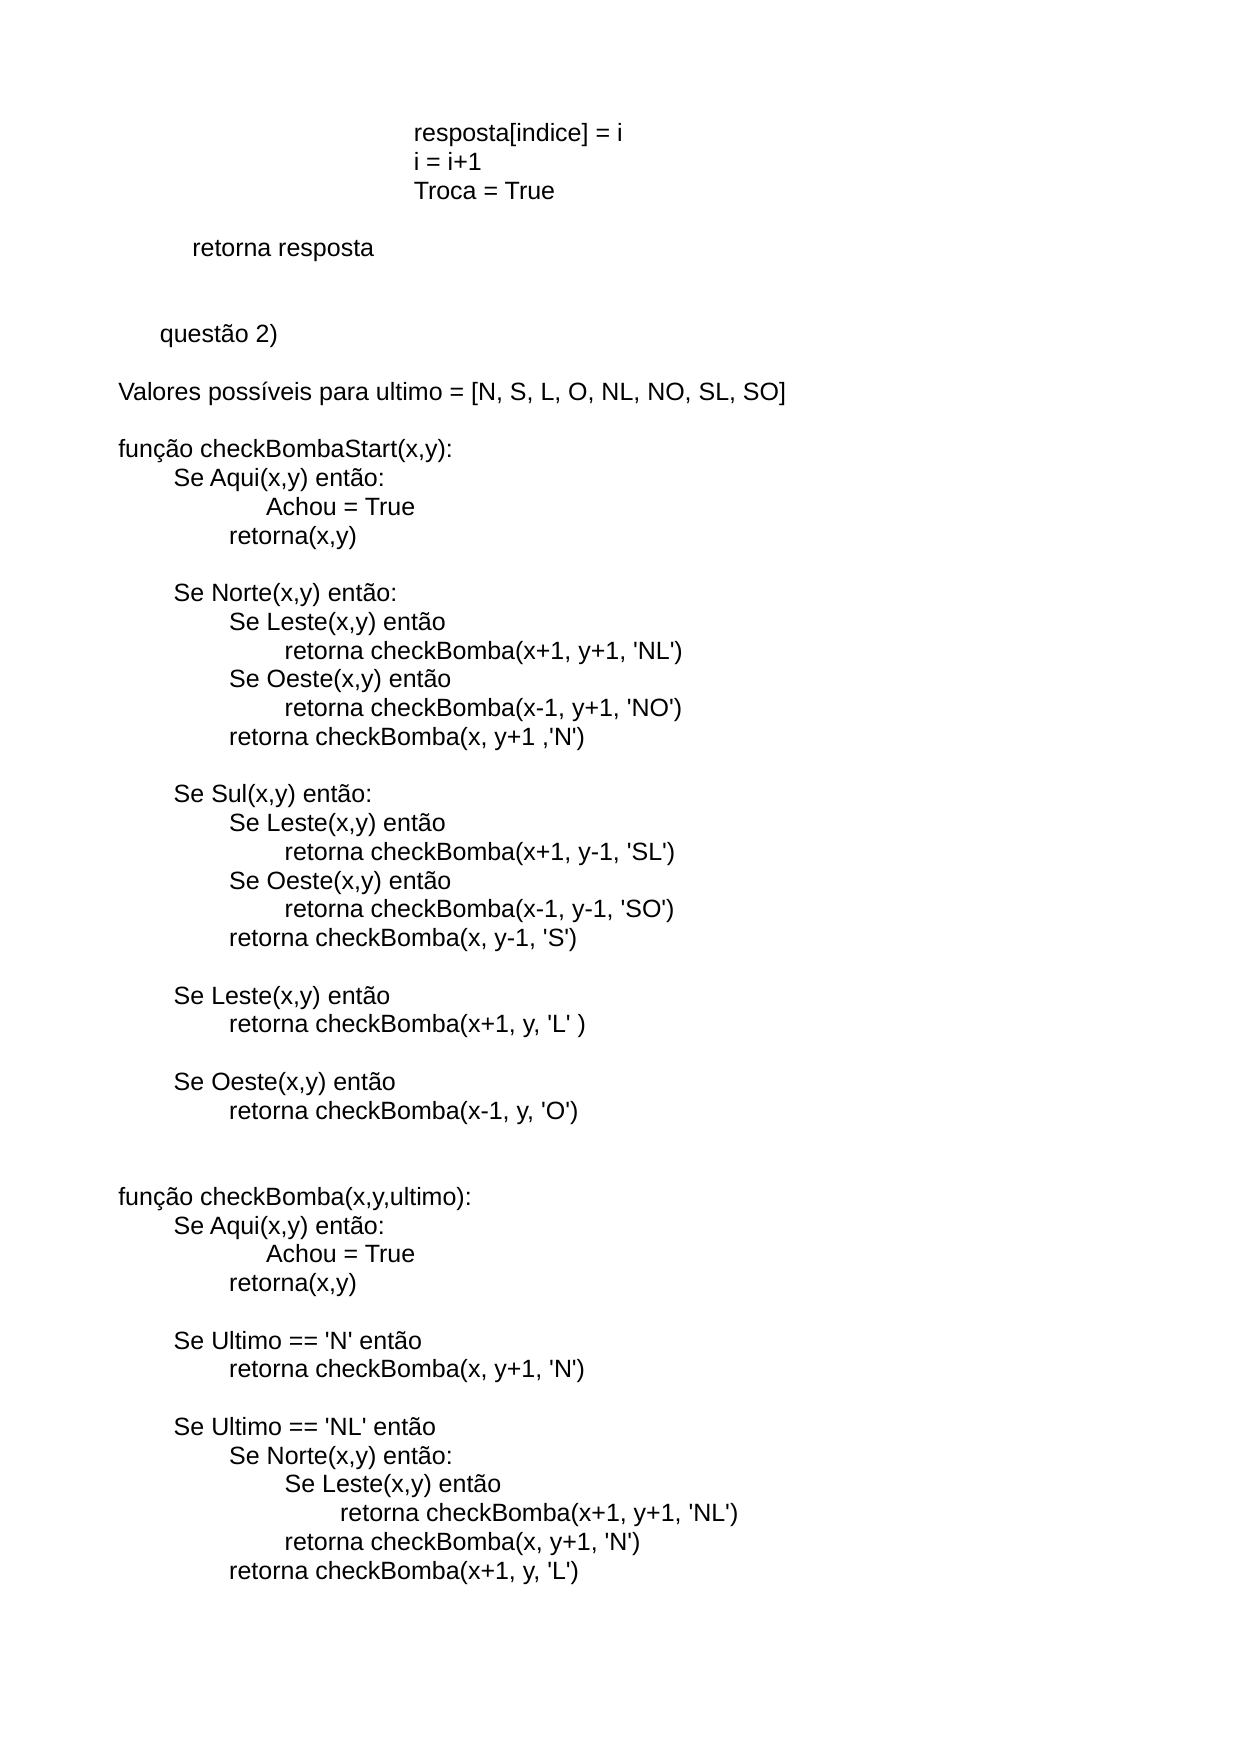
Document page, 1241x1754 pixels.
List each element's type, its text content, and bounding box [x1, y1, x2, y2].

text retorna resposta [118, 233, 1122, 262]
text retorna checkBomba(x+1, y-1, 'SL') [118, 837, 1122, 866]
text Achou = True [118, 1239, 1122, 1268]
text Se Aqui(x,y) então: [118, 1211, 1122, 1239]
text Troca = True [118, 176, 1122, 204]
text função checkBomba(x,y,ultimo): [118, 1182, 1122, 1211]
text retorna checkBomba(x-1, y, 'O') [118, 1096, 1122, 1124]
text retorna checkBomba(x+1, y, 'L' ) [118, 1009, 1122, 1038]
text Valores possíveis para ultimo = [N, S, L, O, NL, NO, SL, SO] [118, 377, 1122, 406]
text questão 2) [118, 319, 1122, 348]
text retorna checkBomba(x, y+1 ,'N') [118, 722, 1122, 751]
text Se Leste(x,y) então [118, 808, 1122, 837]
text Achou = True [118, 492, 1122, 521]
text Se Norte(x,y) então: [118, 578, 1122, 607]
text Se Ultimo == 'NL' então [118, 1412, 1122, 1441]
text retorna checkBomba(x, y-1, 'S') [118, 923, 1122, 952]
text retorna checkBomba(x, y+1, 'N') [118, 1354, 1122, 1383]
text função checkBombaStart(x,y): [118, 434, 1122, 463]
text Se Oeste(x,y) então [118, 1067, 1122, 1096]
text retorna checkBomba(x+1, y+1, 'NL') [118, 636, 1122, 664]
text Se Leste(x,y) então [118, 1469, 1122, 1498]
text retorna(x,y) [118, 521, 1122, 549]
text Se Oeste(x,y) então [118, 866, 1122, 894]
text retorna checkBomba(x+1, y+1, 'NL') [118, 1498, 1122, 1527]
text retorna checkBomba(x+1, y, 'L') [118, 1556, 1122, 1584]
text retorna checkBomba(x-1, y+1, 'NO') [118, 693, 1122, 722]
text i = i+1 [118, 147, 1122, 176]
text resposta[indice] = i [118, 118, 1122, 147]
text Se Norte(x,y) então: [118, 1441, 1122, 1469]
text retorna(x,y) [118, 1268, 1122, 1297]
text retorna checkBomba(x-1, y-1, 'SO') [118, 894, 1122, 923]
text Se Aqui(x,y) então: [118, 463, 1122, 492]
text Se Leste(x,y) então [118, 981, 1122, 1009]
text Se Ultimo == 'N' então [118, 1326, 1122, 1354]
text Se Sul(x,y) então: [118, 779, 1122, 808]
text Se Leste(x,y) então [118, 607, 1122, 636]
text Se Oeste(x,y) então [118, 664, 1122, 693]
text retorna checkBomba(x, y+1, 'N') [118, 1527, 1122, 1556]
